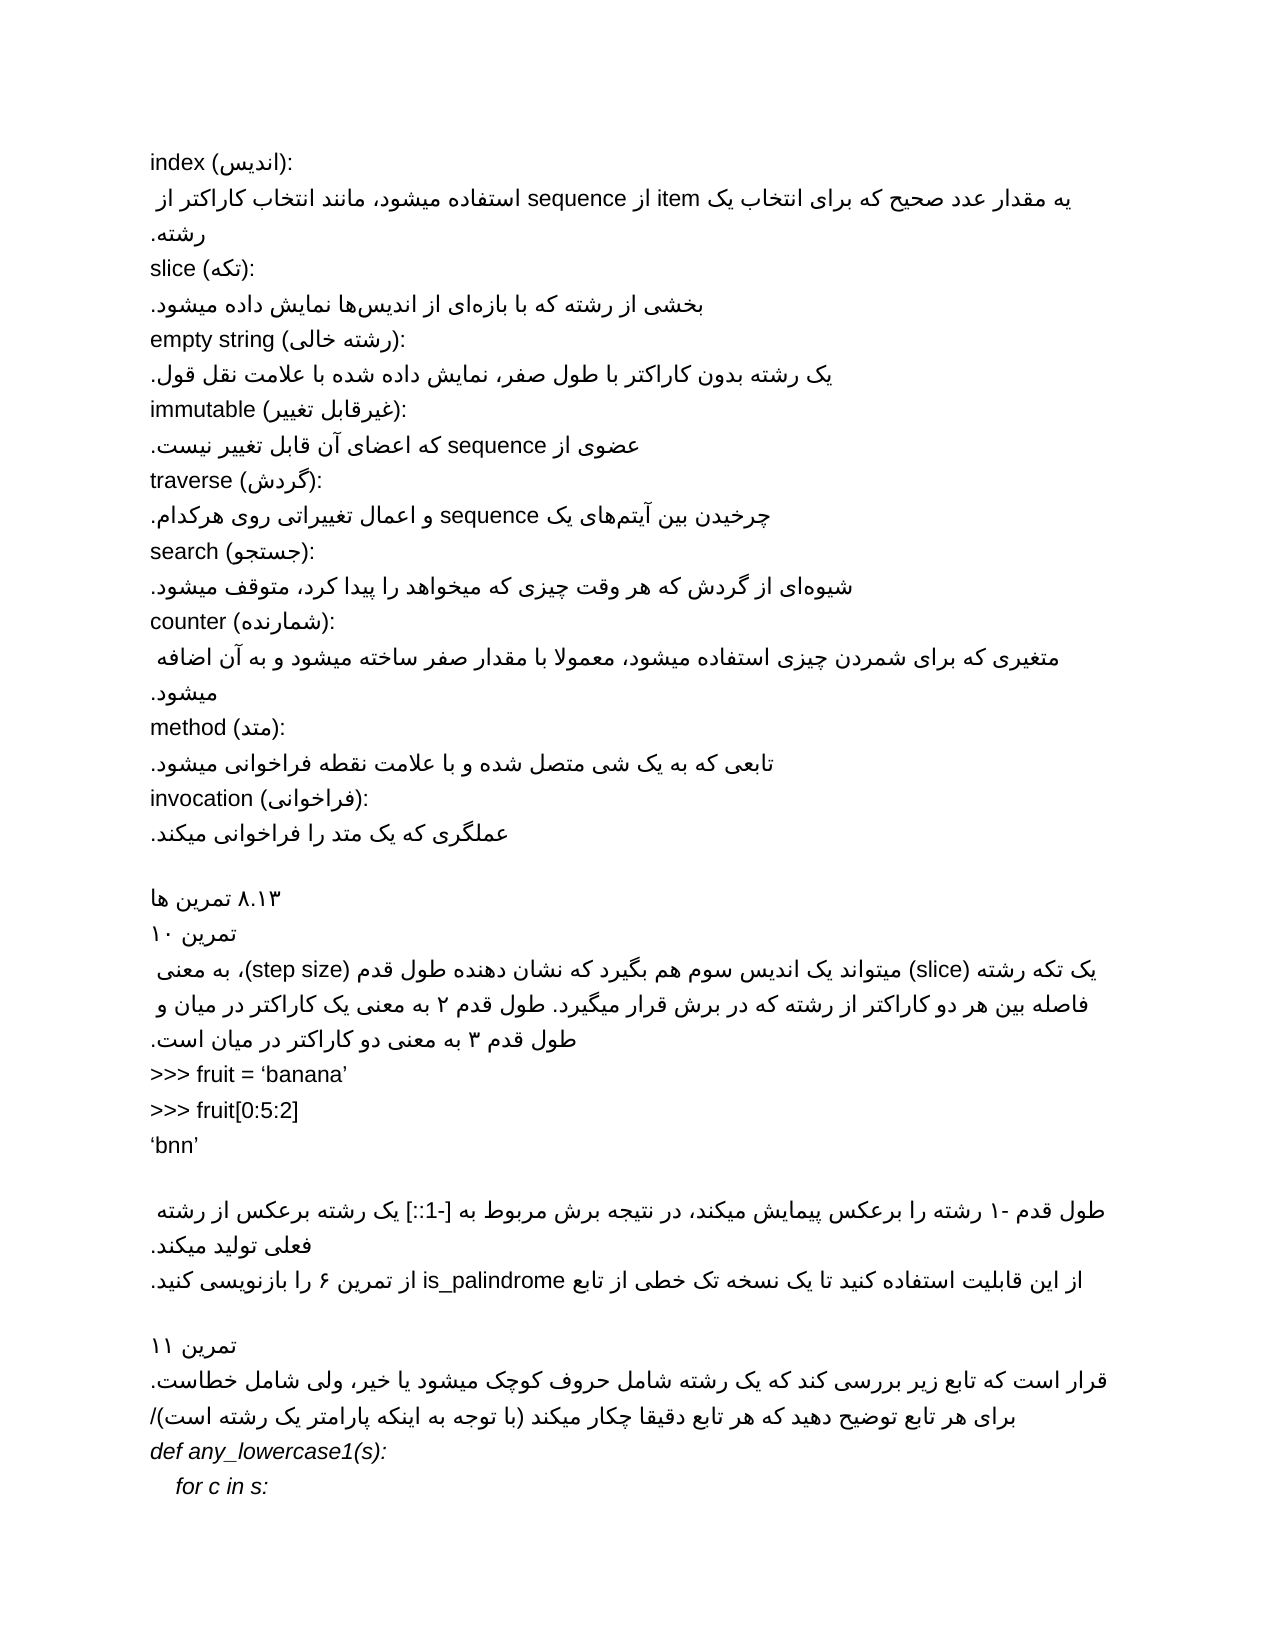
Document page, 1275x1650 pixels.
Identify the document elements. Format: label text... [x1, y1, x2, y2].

text counter (شمارنده): [150, 609, 1125, 635]
text search (جستجو): [150, 538, 1125, 564]
text یه مقدار عدد صحیح که برای انتخاب یک item از sequence استفاده میشود، مانند انتخاب کاراکتر از رشته. [150, 185, 1125, 246]
text >>> fruit[0:5:2] [150, 1097, 1125, 1123]
text >>> fruit = ‘banana’ [150, 1062, 1125, 1088]
text empty string (رشته خالی): [150, 327, 1125, 352]
text slice (تکه): [150, 256, 1125, 282]
text برای هر تابع توضیح دهید که هر تابع دقیقا چکار میکند (با توجه به اینکه پارامتر یک رشته است)/ [150, 1403, 1125, 1429]
text invocation (فراخوانی): [150, 786, 1125, 811]
text traverse (گردش): [150, 468, 1125, 493]
text تابعی که به یک شی متصل شده و با علامت نقطه فراخوانی میشود. [150, 750, 1125, 776]
text ۸.۱۳ تمرین ها [150, 886, 1125, 911]
text تمرین ۱۰ [150, 921, 1125, 947]
text عضوی از sequence که اعضای آن قابل تغییر نیست. [150, 432, 1125, 458]
text متغیری که برای شمردن چیزی استفاده میشود، معمولا با مقدار صفر ساخته میشود و به آن اضافه میشود. [150, 644, 1125, 705]
text یک رشته بدون کاراکتر با طول صفر، نمایش داده شده با علامت نقل قول. [150, 362, 1125, 387]
text ‘bnn’ [150, 1133, 1125, 1158]
text def any_lowercase1(s): for c in s: [150, 1439, 1125, 1500]
text immutable (غیرقابل تغییر): [150, 397, 1125, 423]
text بخشی از رشته که با بازه‌ای از اندیس‌ها نمایش داده میشود. [150, 291, 1125, 317]
text طول قدم -۱ رشته را برعکس پیمایش میکند، در نتیجه برش مربوط به [-1::] یک رشته برعکس از رشته فعلی تولید میکند. [150, 1197, 1125, 1258]
text index (اندیس): [150, 150, 1125, 176]
text از این قابلیت استفاده کنید تا یک نسخه تک خطی از تابع is_palindrome از تمرین ۶ را بازنویسی کنید. [150, 1268, 1125, 1294]
text تمرین ۱۱ [150, 1333, 1125, 1358]
text شیوه‌ای از گردش که هر وقت چیزی که میخواهد را پیدا کرد، متوقف میشود. [150, 574, 1125, 599]
text یک تکه رشته (slice) میتواند یک اندیس سوم هم بگیرد که نشان دهنده طول قدم (step size)، به معنی فاصله بین هر دو کاراکتر از رشته که در برش قرار میگیرد. طول قدم ۲ به معنی یک کاراکتر در میان و طول قدم ۳ به معنی دو کاراکتر در میان است. [150, 956, 1125, 1052]
text method (متد): [150, 715, 1125, 741]
text قرار است که تابع زیر بررسی کند که یک رشته شامل حروف کوچک میشود یا خیر، ولی شامل خطاست. [150, 1368, 1125, 1394]
text عملگری که یک متد را فراخوانی میکند. [150, 821, 1125, 847]
text چرخیدن بین آیتم‌های یک sequence و اعمال تغییراتی روی هرکدام. [150, 503, 1125, 529]
